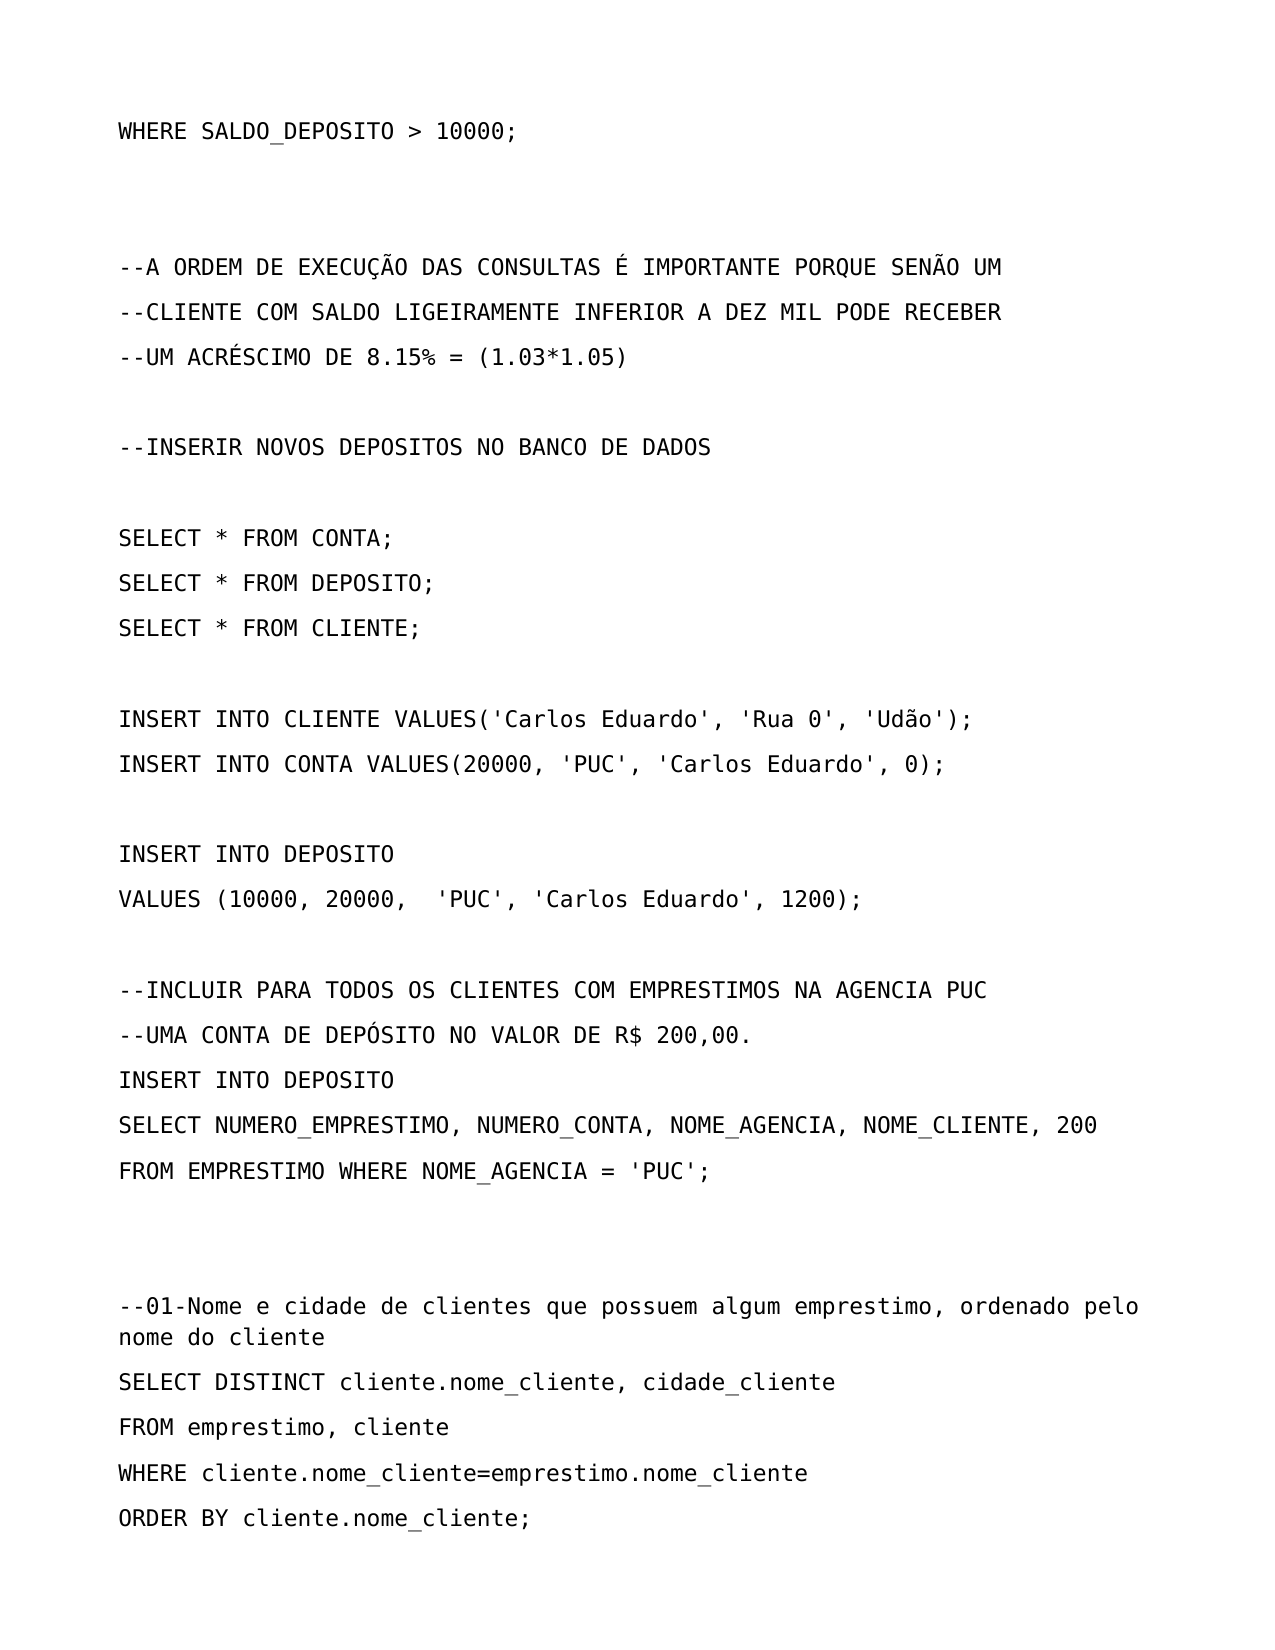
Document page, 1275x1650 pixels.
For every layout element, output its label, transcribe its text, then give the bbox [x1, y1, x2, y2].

text INSERT INTO DEPOSITO [118, 841, 1157, 868]
text INSERT INTO DEPOSITO [118, 1067, 1157, 1094]
text WHERE SALDO_DEPOSITO > 10000; [118, 118, 1157, 145]
text ORDER BY cliente.nome_cliente; [118, 1505, 1157, 1532]
text WHERE cliente.nome_cliente=emprestimo.nome_cliente [118, 1460, 1157, 1486]
text --INSERIR NOVOS DEPOSITOS NO BANCO DE DADOS [118, 434, 1157, 461]
text INSERT INTO CLIENTE VALUES('Carlos Eduardo', 'Rua 0', 'Udão'); [118, 706, 1157, 732]
text --INCLUIR PARA TODOS OS CLIENTES COM EMPRESTIMOS NA AGENCIA PUC [118, 977, 1157, 1004]
text VALUES (10000, 20000, 'PUC', 'Carlos Eduardo', 1200); [118, 887, 1157, 913]
text FROM emprestimo, cliente [118, 1414, 1157, 1441]
text SELECT * FROM DEPOSITO; [118, 570, 1157, 597]
text --UM ACRÉSCIMO DE 8.15% = (1.03*1.05) [118, 344, 1157, 371]
text SELECT * FROM CLIENTE; [118, 615, 1157, 642]
text FROM EMPRESTIMO WHERE NOME_AGENCIA = 'PUC'; [118, 1158, 1157, 1184]
text --01-Nome e cidade de clientes que possuem algum emprestimo, ordenado pelo nome do cliente [118, 1293, 1157, 1351]
text SELECT * FROM CONTA; [118, 525, 1157, 552]
text --CLIENTE COM SALDO LIGEIRAMENTE INFERIOR A DEZ MIL PODE RECEBER [118, 299, 1157, 326]
text --UMA CONTA DE DEPÓSITO NO VALOR DE R$ 200,00. [118, 1022, 1157, 1049]
text SELECT DISTINCT cliente.nome_cliente, cidade_cliente [118, 1369, 1157, 1396]
text --A ORDEM DE EXECUÇÃO DAS CONSULTAS É IMPORTANTE PORQUE SENÃO UM [118, 254, 1157, 280]
text INSERT INTO CONTA VALUES(20000, 'PUC', 'Carlos Eduardo', 0); [118, 751, 1157, 778]
text SELECT NUMERO_EMPRESTIMO, NUMERO_CONTA, NOME_AGENCIA, NOME_CLIENTE, 200 [118, 1113, 1157, 1139]
